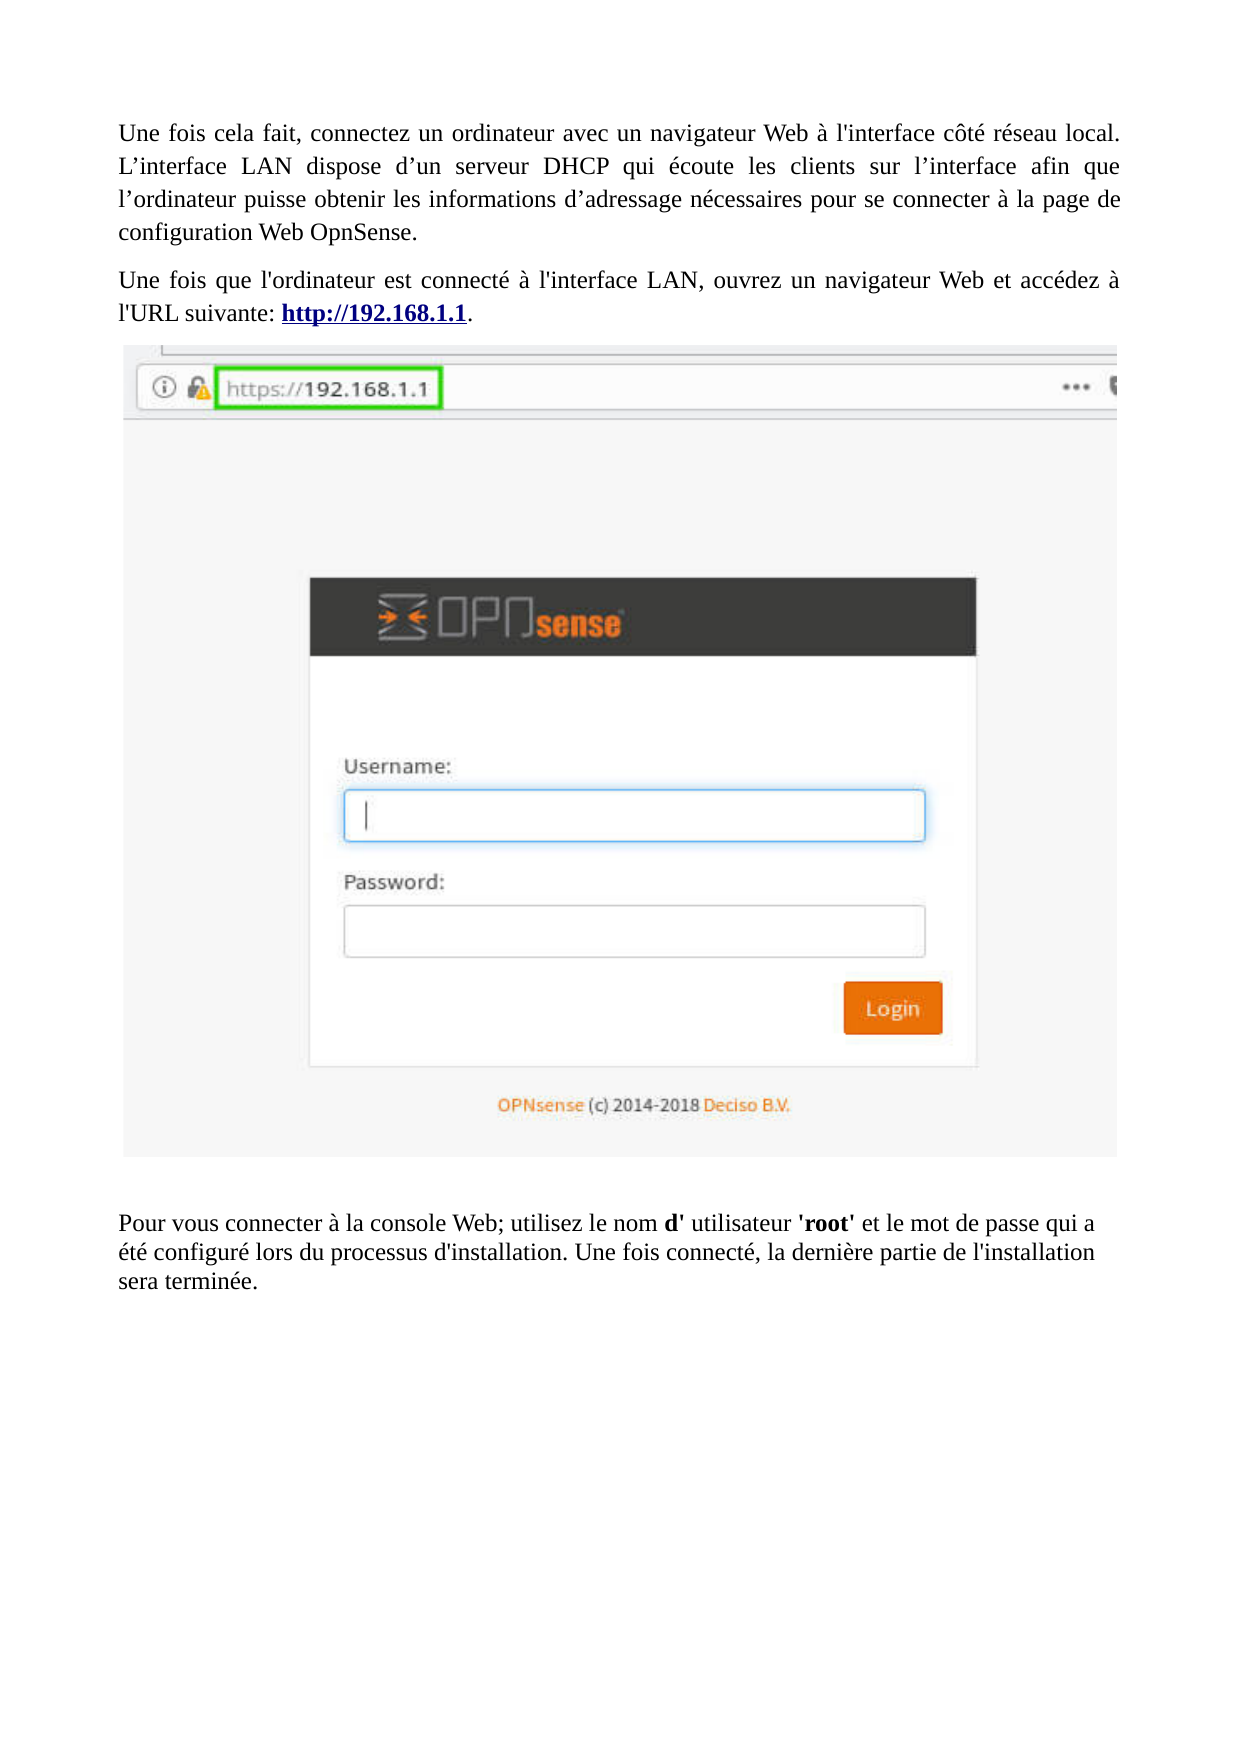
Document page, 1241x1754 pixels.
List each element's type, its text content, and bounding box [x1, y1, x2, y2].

text Pour vous connecter à la console Web; utilisez le nom d' utilisateur 'root' et le mot de passe qui a été configuré lors du processus d'installation. Une fois connecté, la dernière partie de l'installation sera terminée. [118, 1208, 1122, 1294]
text Une fois que l'ordinateur est connecté à l'interface LAN, ouvrez un navigateur Web et accédez à l'URL suivante: http://192.168.1.1. [118, 265, 1122, 327]
text Une fois cela fait, connectez un ordinateur avec un navigateur Web à l'interface côté réseau local. L’interface LAN dispose d’un serveur DHCP qui écoute les clients sur l’interface afin que l’ordinateur puisse obtenir les informations d’adressage nécessaires pour se connecter à la page de configuration Web OpnSense. [118, 118, 1122, 246]
picture [123, 345, 1117, 1157]
